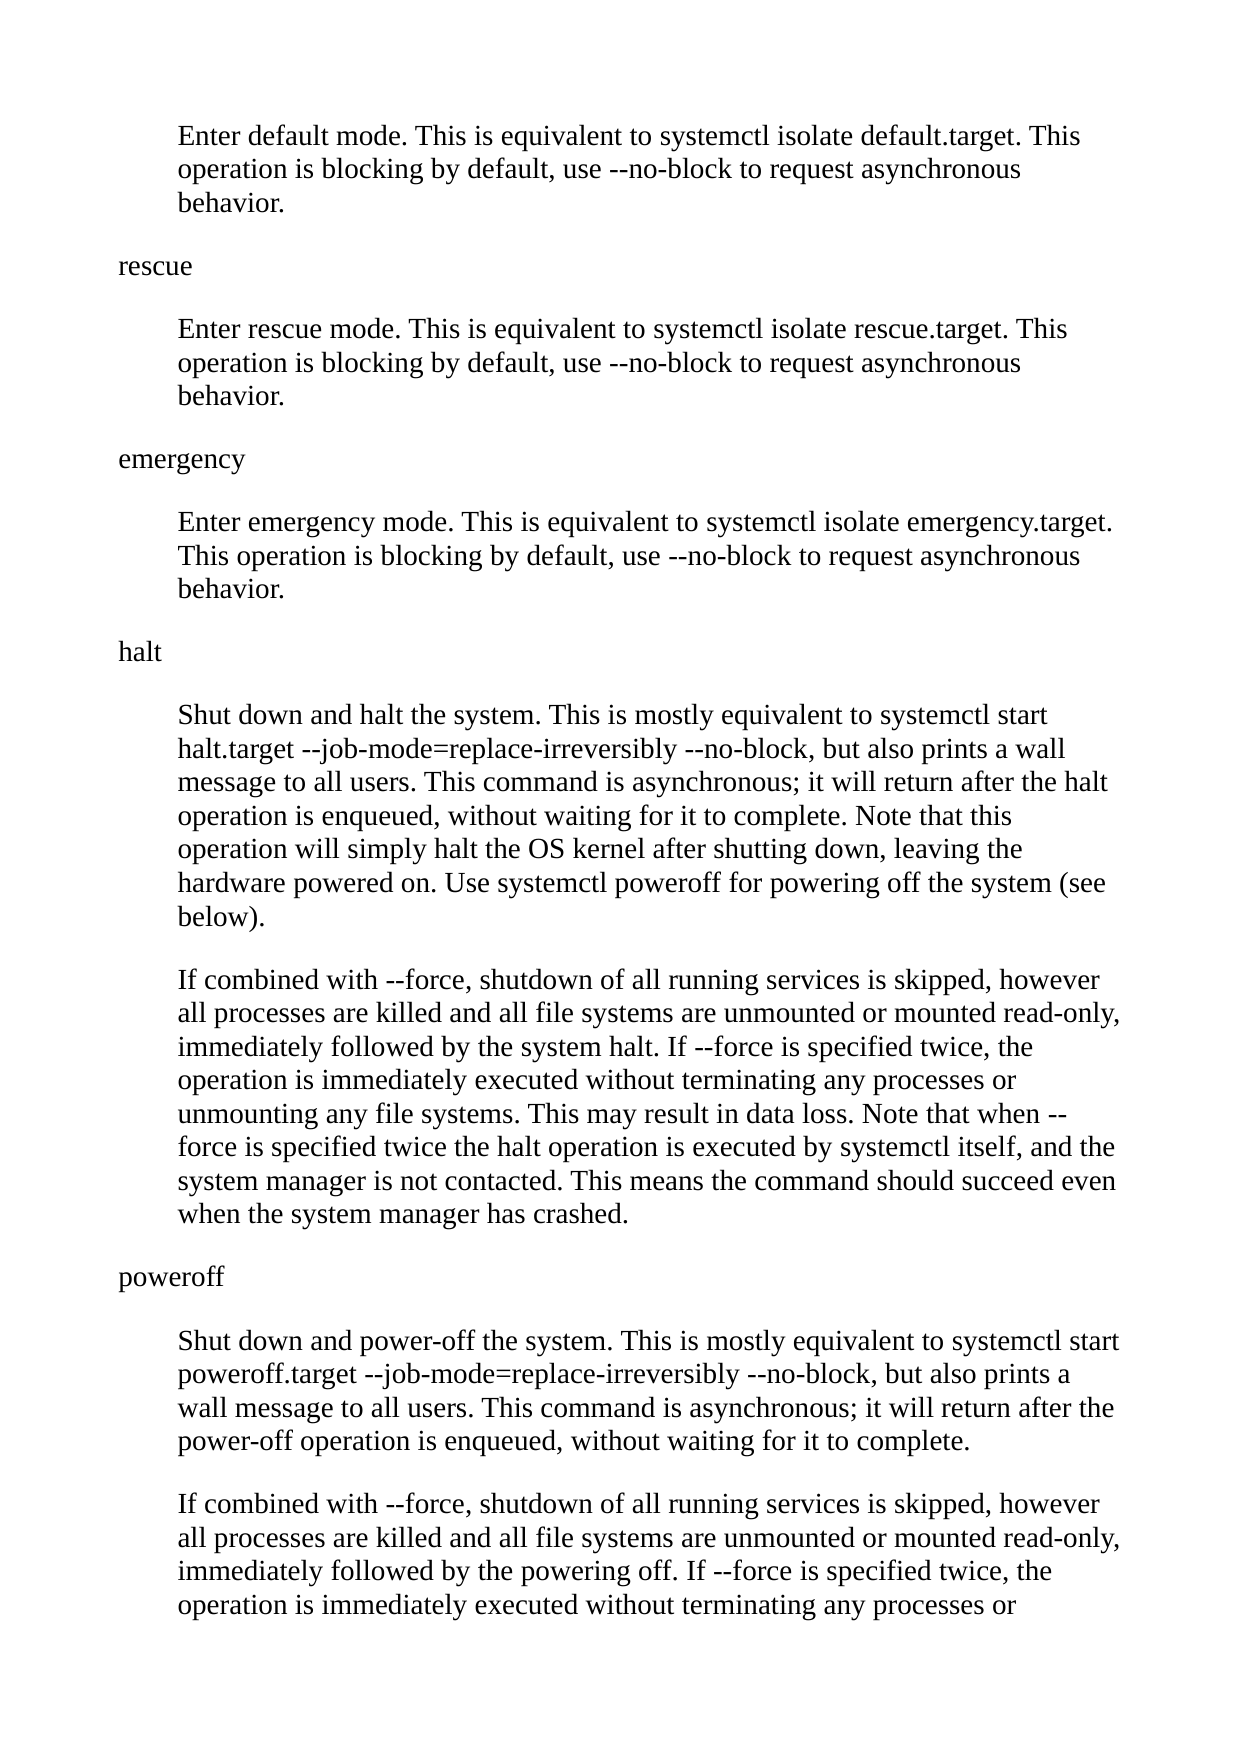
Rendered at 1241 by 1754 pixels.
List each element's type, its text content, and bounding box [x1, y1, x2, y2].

subtitle rescue [118, 248, 1122, 282]
list Enter default mode. This is equivalent to systemctl isolate default.target. This operation is blocking by default, use --no-block to request asynchronous behavior. [177, 118, 1122, 219]
subtitle poweroff [118, 1259, 1122, 1293]
list Shut down and halt the system. This is mostly equivalent to systemctl start halt.target --job-mode=replace-irreversibly --no-block, but also prints a wall message to all users. This command is asynchronous; it will return after the halt operation is enqueued, without waiting for it to complete. Note that this operation will simply halt the OS kernel after shutting down, leaving the hardware powered on. Use systemctl poweroff for powering off the system (see below). [177, 697, 1122, 932]
list Enter rescue mode. This is equivalent to systemctl isolate rescue.target. This operation is blocking by default, use --no-block to request asynchronous behavior. [177, 311, 1122, 412]
list If combined with --force, shutdown of all running services is skipped, however all processes are killed and all file systems are unmounted or mounted read-only, immediately followed by the powering off. If --force is specified twice, the operation is immediately executed without terminating any processes or [177, 1486, 1122, 1620]
subtitle halt [118, 634, 1122, 668]
list If combined with --force, shutdown of all running services is skipped, however all processes are killed and all file systems are unmounted or mounted read-only, immediately followed by the system halt. If --force is specified twice, the operation is immediately executed without terminating any processes or unmounting any file systems. This may result in data loss. Note that when --force is specified twice the halt operation is executed by systemctl itself, and the system manager is not contacted. This means the command should succeed even when the system manager has crashed. [177, 962, 1122, 1230]
subtitle emergency [118, 441, 1122, 475]
list Enter emergency mode. This is equivalent to systemctl isolate emergency.target. This operation is blocking by default, use --no-block to request asynchronous behavior. [177, 504, 1122, 605]
list Shut down and power-off the system. This is mostly equivalent to systemctl start poweroff.target --job-mode=replace-irreversibly --no-block, but also prints a wall message to all users. This command is asynchronous; it will return after the power-off operation is enqueued, without waiting for it to complete. [177, 1323, 1122, 1457]
